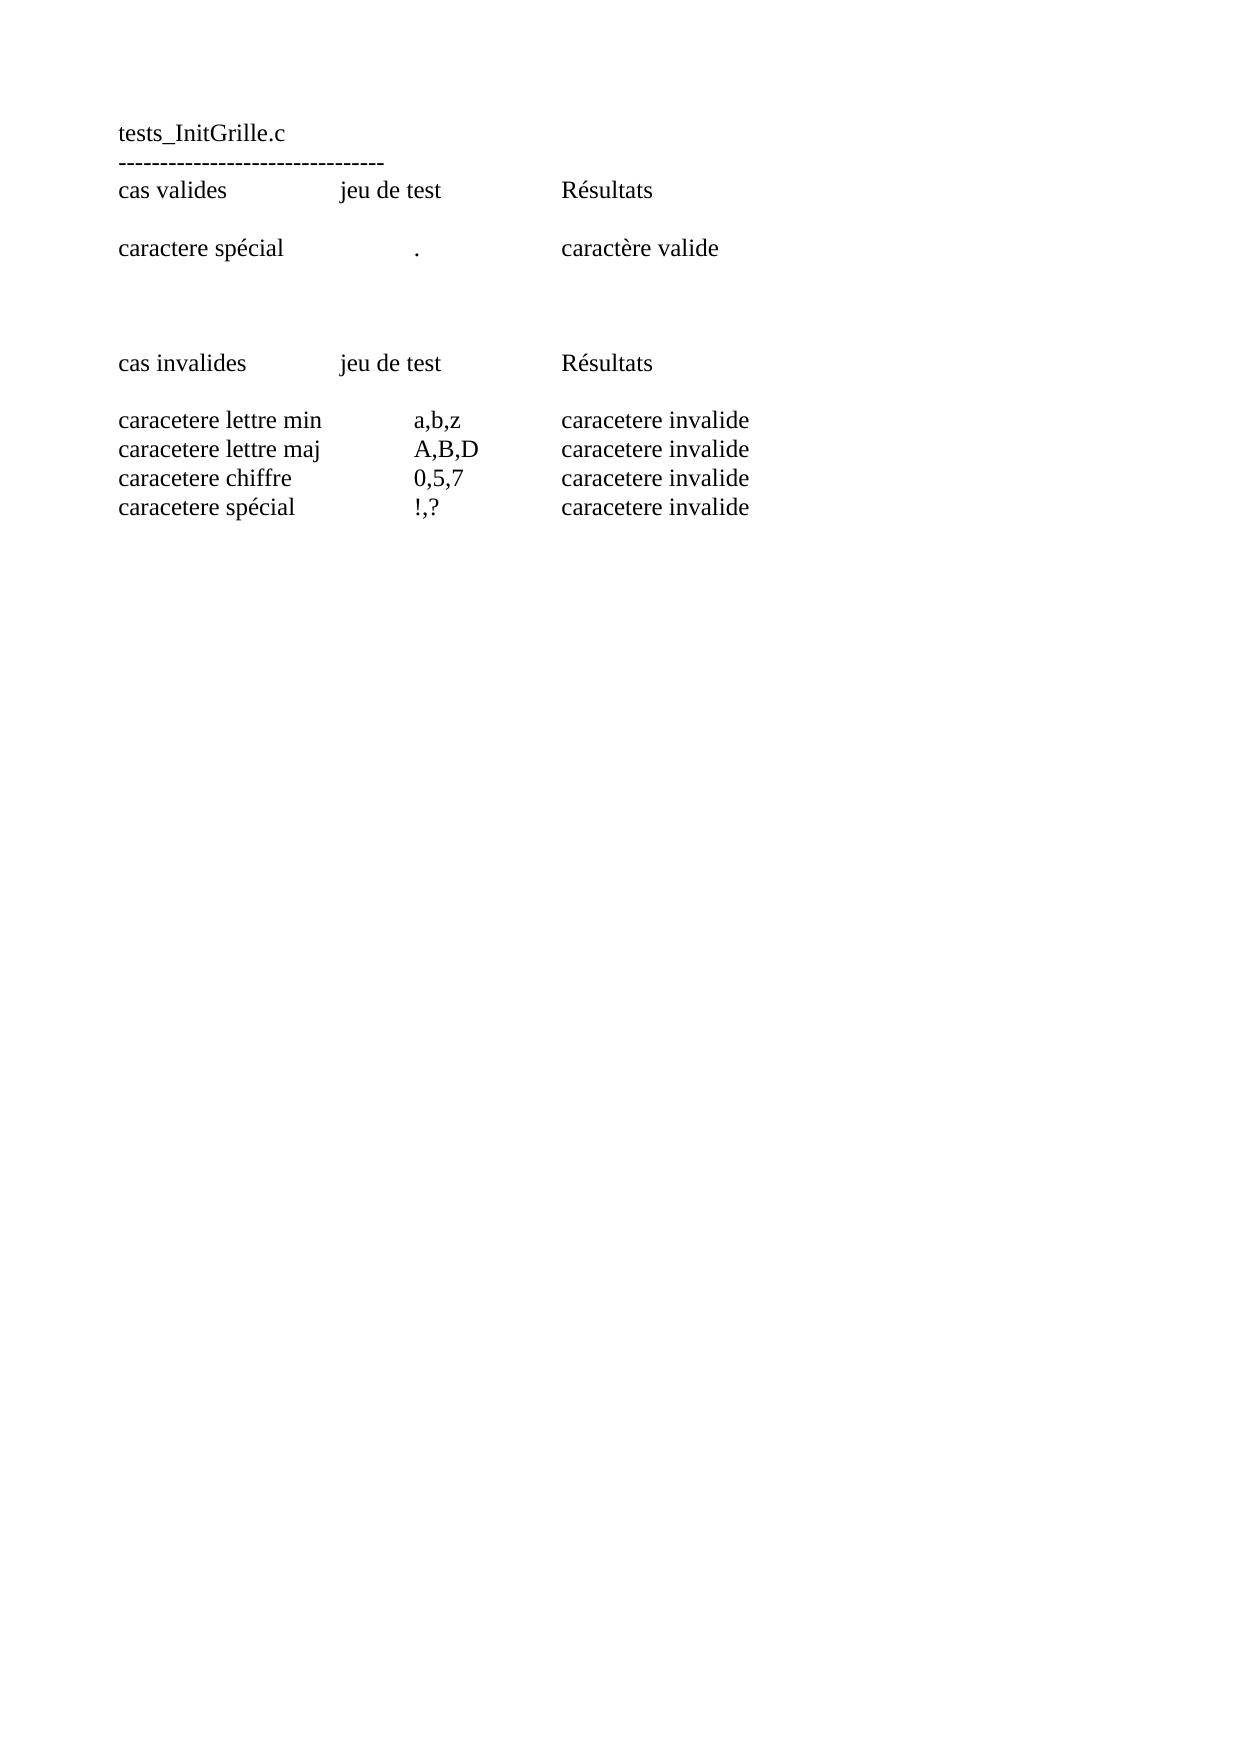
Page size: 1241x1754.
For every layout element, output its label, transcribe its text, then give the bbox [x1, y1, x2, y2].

text cas invalides jeu de test Résultats [118, 348, 1122, 377]
text tests_InitGrille.c [118, 118, 1122, 147]
text caracetere lettre min a,b,z caracetere invalide [118, 406, 1122, 434]
text caracetere chiffre 0,5,7 caracetere invalide [118, 463, 1122, 492]
text cas valides jeu de test Résultats [118, 176, 1122, 204]
text caractere spécial . caractère valide [118, 233, 1122, 262]
text caracetere spécial !,? caracetere invalide [118, 492, 1122, 521]
text caracetere lettre maj A,B,D caracetere invalide [118, 434, 1122, 463]
text -------------------------------- [118, 147, 1122, 176]
